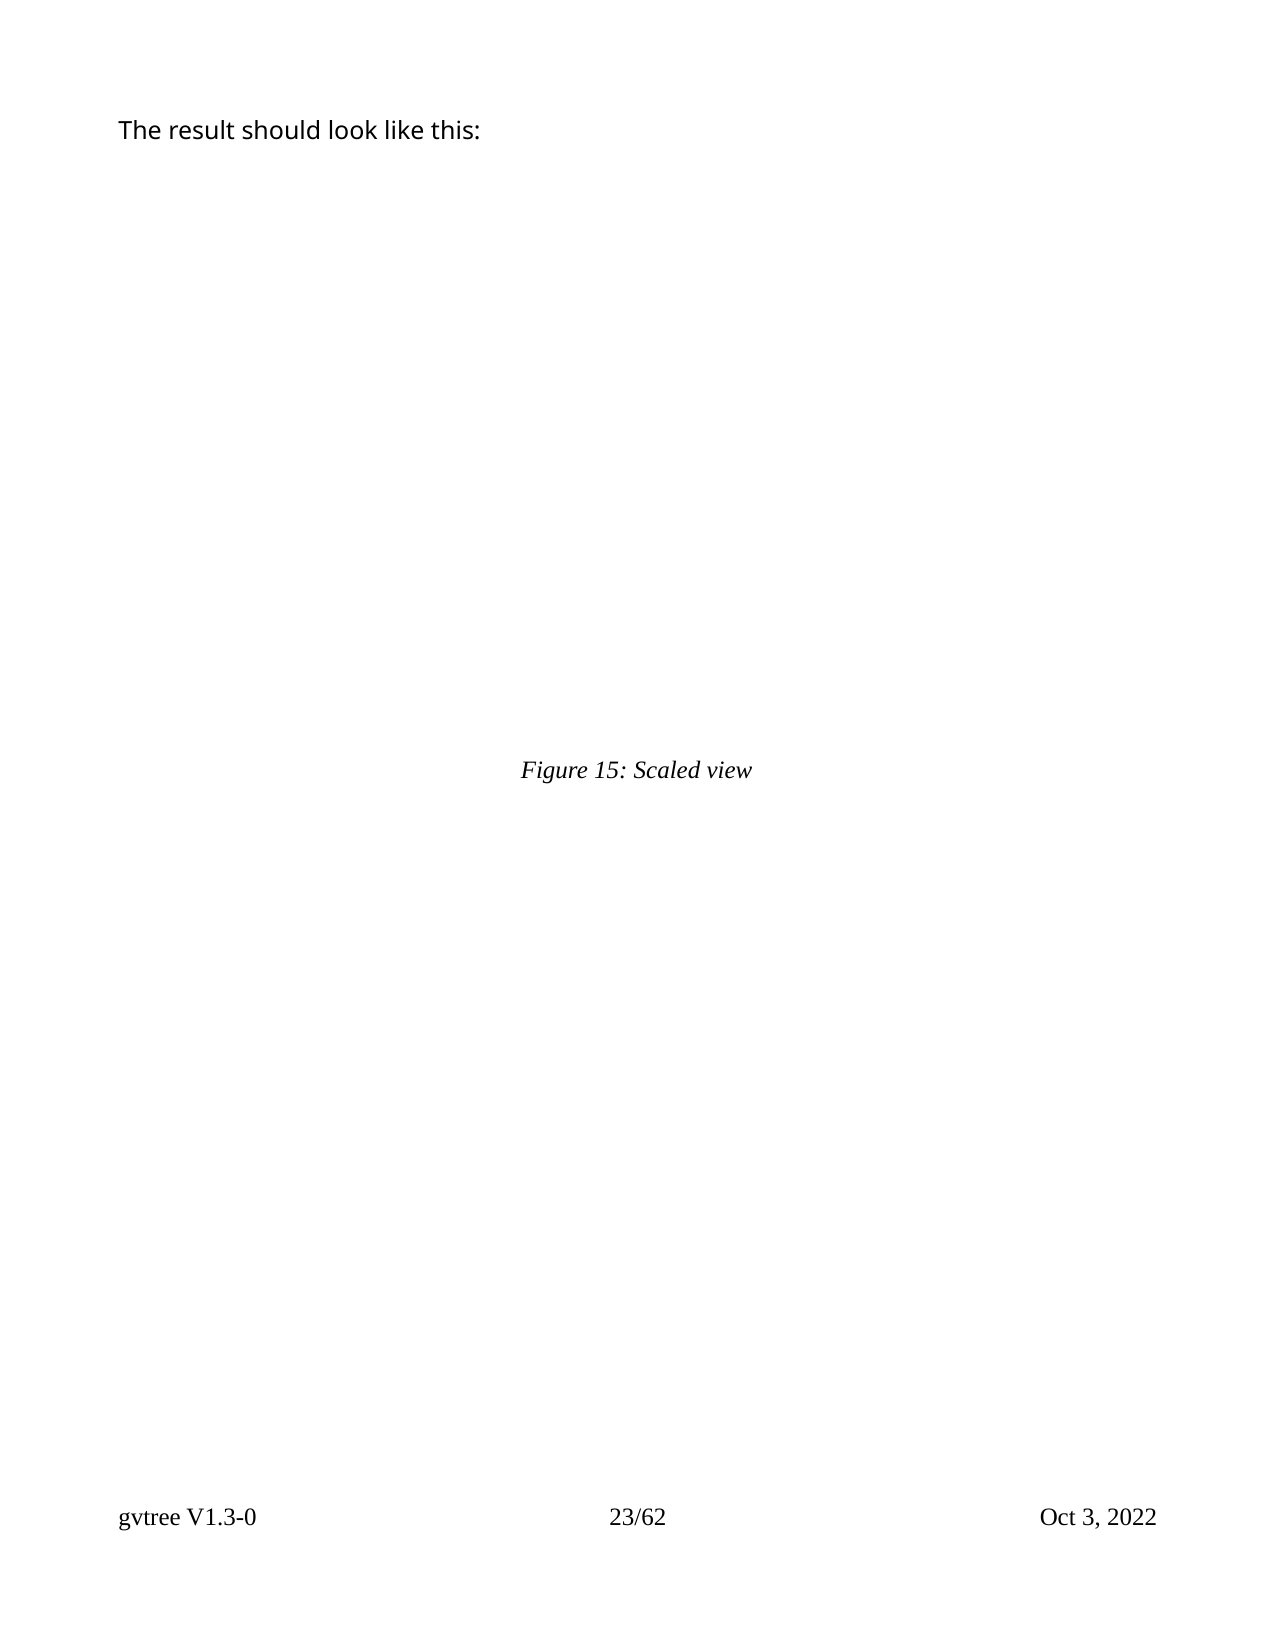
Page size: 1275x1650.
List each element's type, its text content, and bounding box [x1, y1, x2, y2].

text The result should look like this: [118, 118, 1157, 144]
text Figure 15: Scaled view [240, 172, 1035, 783]
